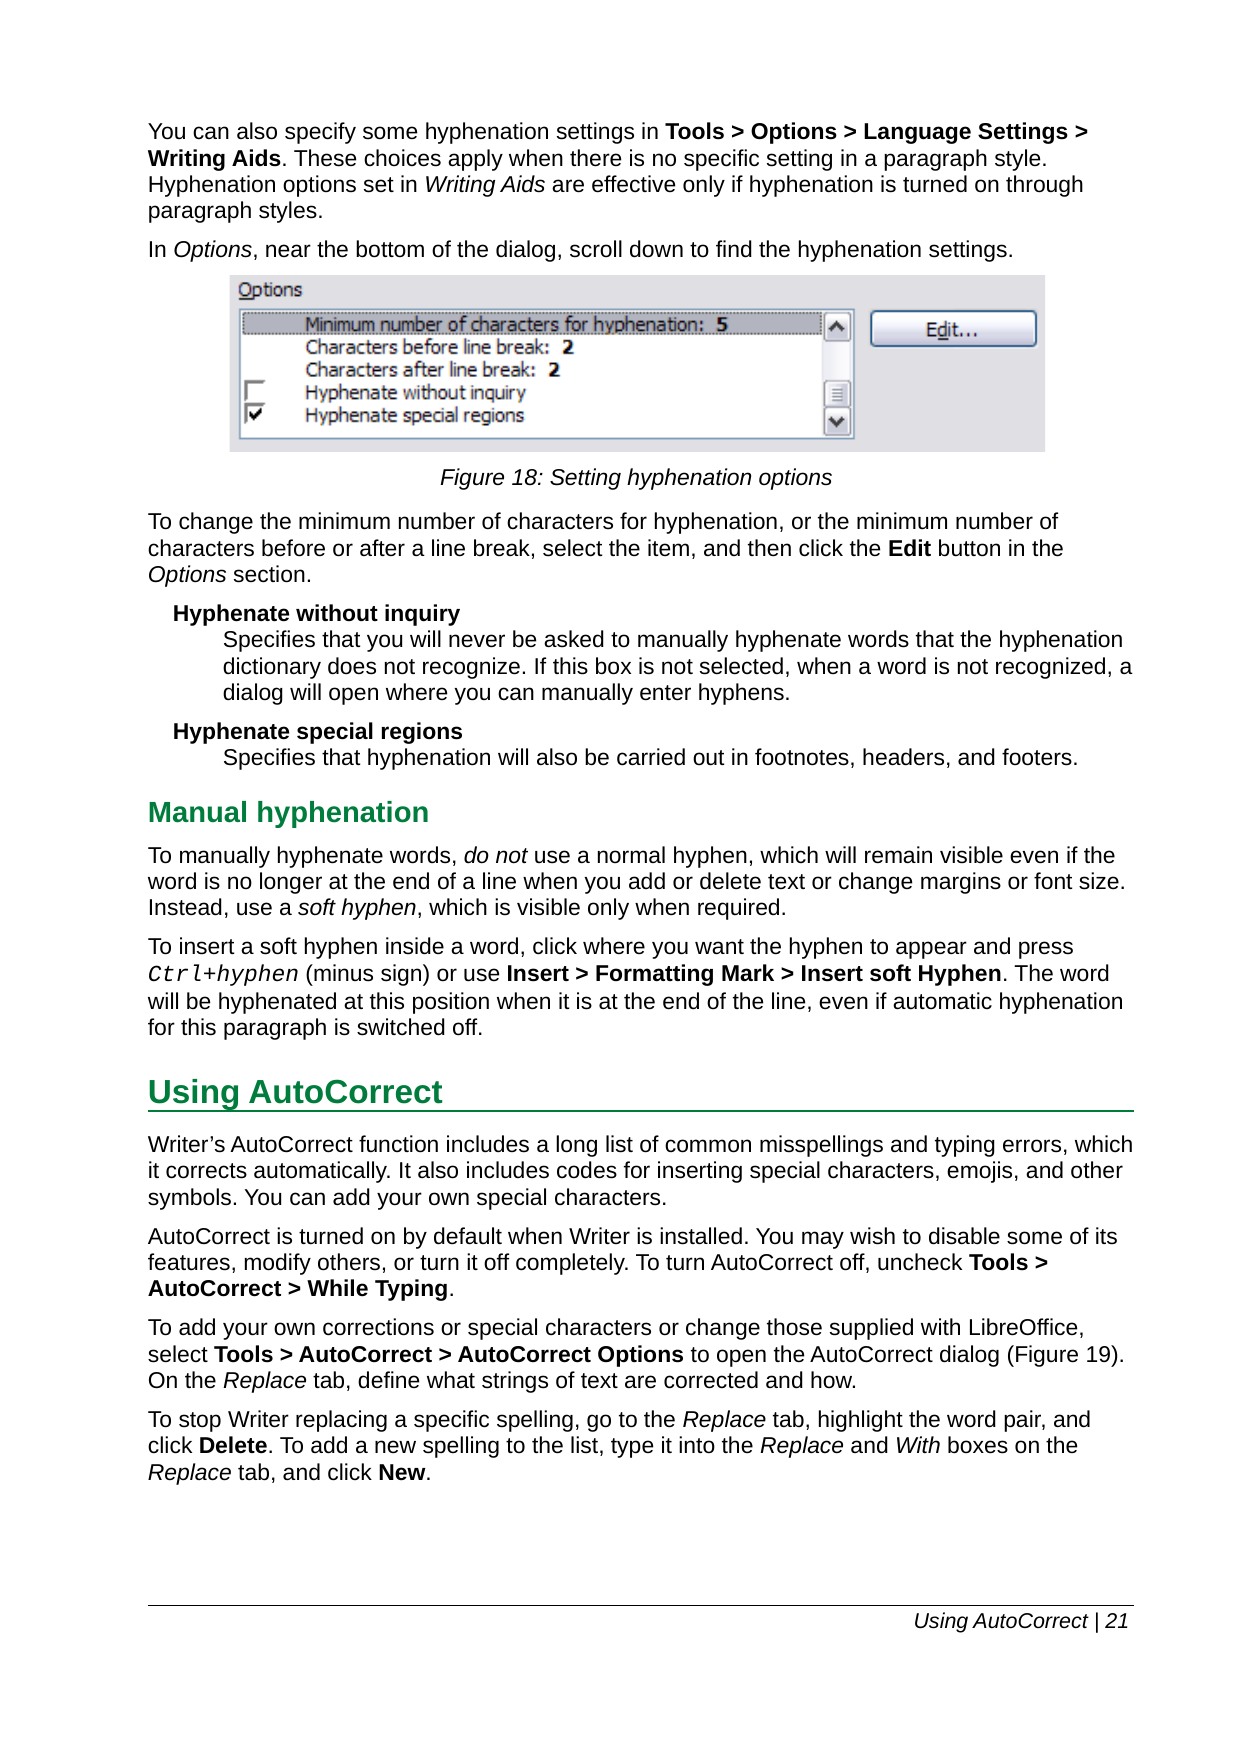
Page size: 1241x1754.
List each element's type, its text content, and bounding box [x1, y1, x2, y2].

text Specifies that you will never be asked to manually hyphenate words that the hyphenation dictionary does not recognize. If this box is not selected, when a word is not recognized, a dialog will open where you can manually enter hyphens. [223, 626, 1134, 705]
text To change the minimum number of characters for hyphenation, or the minimum number of characters before or after a line break, select the item, and then click the Edit button in the Options section. [148, 508, 1134, 587]
text Figure 18: Setting hyphenation options [224, 464, 1051, 491]
text Specifies that hyphenation will also be carried out in footnotes, headers, and footers. [223, 744, 1134, 771]
subtitle Manual hyphenation [148, 796, 1134, 829]
text To manually hyphenate words, do not use a normal hyphen, which will remain visible even if the word is no longer at the end of a line when you add or delete text or change margins or font size. Instead, use a soft hyphen, which is visible only when required. [148, 842, 1134, 921]
text AutoCorrect is turned on by default when Writer is installed. You may wish to disable some of its features, modify others, or turn it off completely. To turn AutoCorrect off, uncheck Tools > AutoCorrect > While Typing. [148, 1223, 1134, 1302]
text You can also specify some hyphenation settings in Tools > Options > Language Settings > Writing Aids. These choices apply when there is no specific setting in a paragraph style. Hyphenation options set in Writing Aids are effective only if hyphenation is turned on through paragraph styles. [148, 118, 1134, 223]
subtitle Using AutoCorrect [148, 1072, 1134, 1110]
text Hyphenate without inquiry [173, 600, 1134, 626]
text Hyphenate special regions [173, 718, 1134, 744]
text To insert a soft hyphen inside a word, click where you want the hyphen to appear and press Ctrl+hyphen (minus sign) or use Insert > Formatting Mark > Insert soft Hyphen. The word will be hyphenated at this position when it is at the end of the line, even if automatic hyphenation for this paragraph is switched off. [148, 933, 1134, 1041]
text To add your own corrections or special characters or change those supplied with LibreOffice, select Tools > AutoCorrect > AutoCorrect Options to open the AutoCorrect dialog (Figure 19). On the Replace tab, define what strings of text are corrected and how. [148, 1314, 1134, 1393]
text In Options, near the bottom of the dialog, scroll down to find the hyphenation settings. [148, 236, 1134, 262]
text Writer’s AutoCorrect function includes a long list of common misspellings and typing errors, which it corrects automatically. It also includes codes for inserting special characters, emojis, and other symbols. You can add your own special characters. [148, 1131, 1134, 1210]
text To stop Writer replacing a specific spelling, go to the Replace tab, highlight the word pair, and click Delete. To add a new spelling to the list, type it into the Replace and With boxes on the Replace tab, and click New. [148, 1406, 1134, 1485]
picture [229, 275, 1045, 452]
